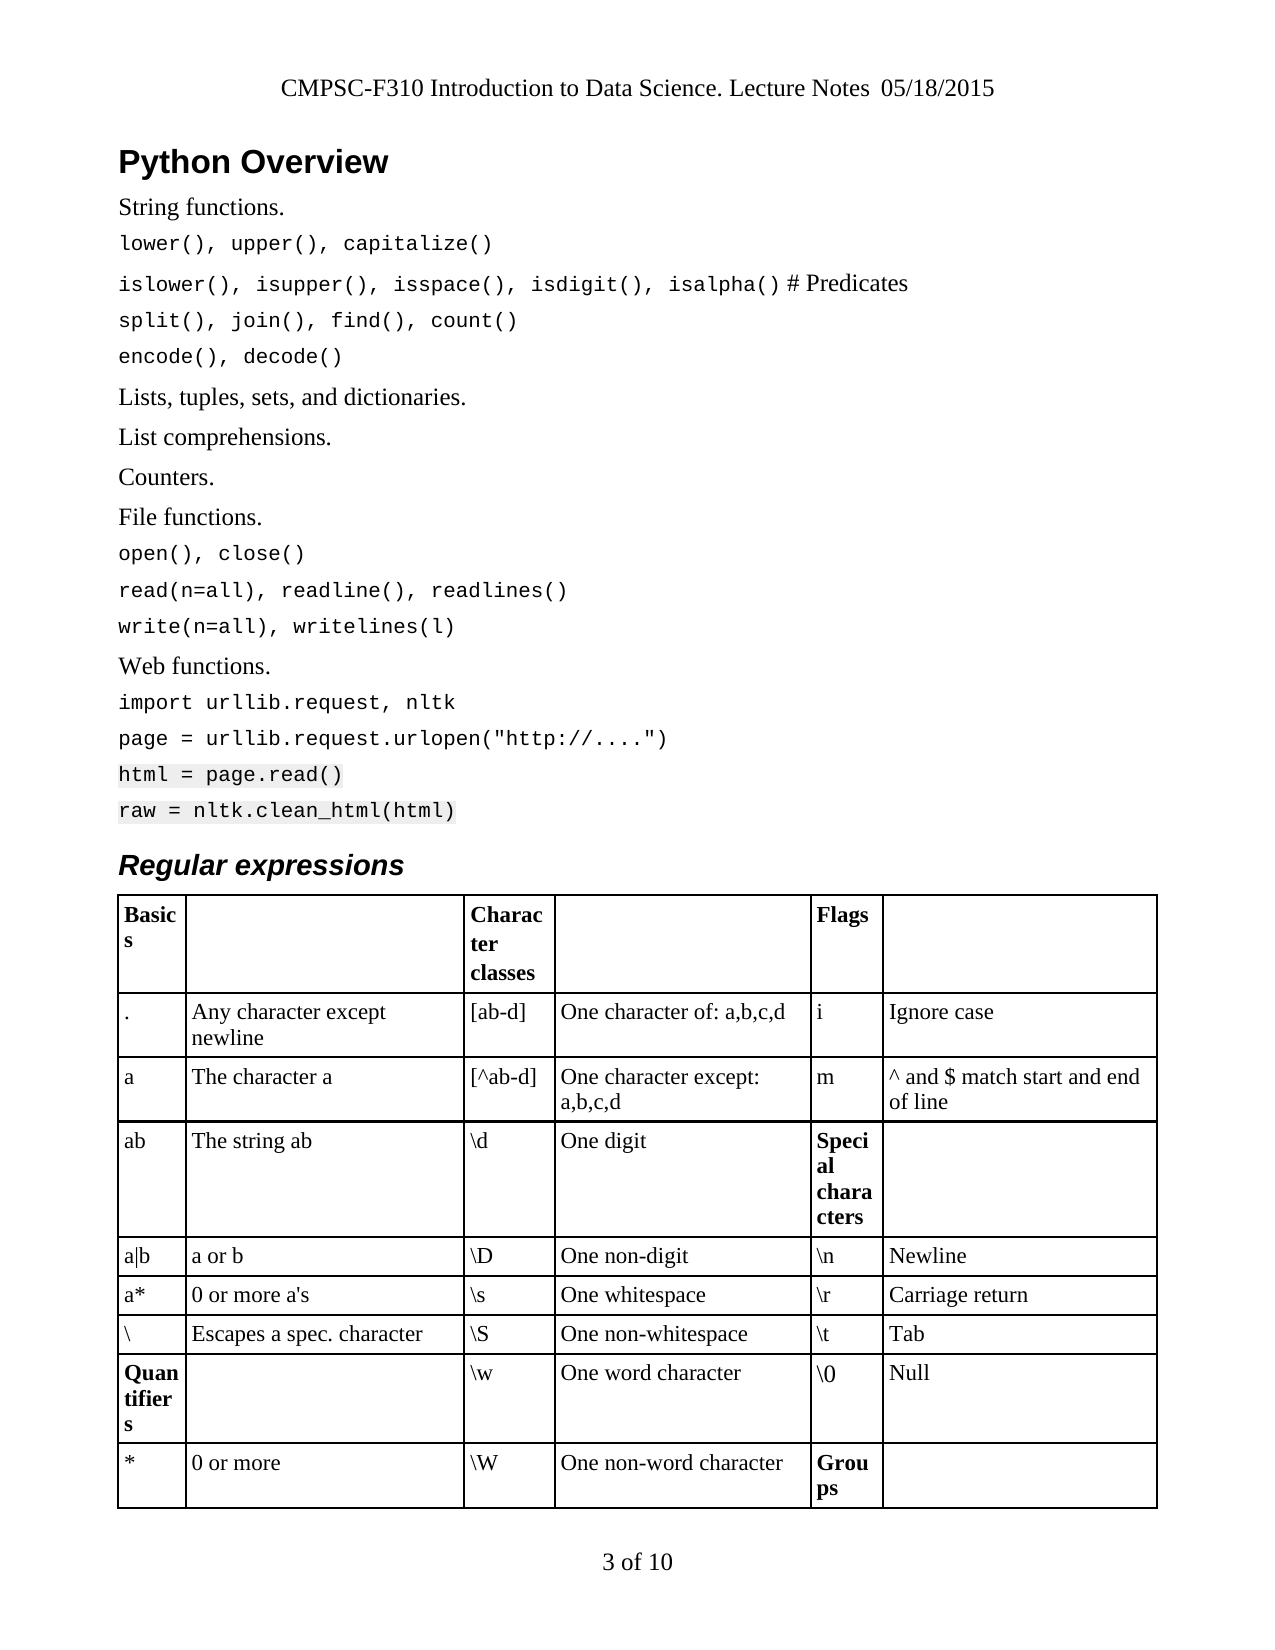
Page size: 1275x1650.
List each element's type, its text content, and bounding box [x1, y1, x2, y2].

table_cell ^ and $ match start and end of line [884, 1058, 1156, 1120]
text String functions. [118, 193, 1157, 221]
table_cell \r [812, 1277, 882, 1313]
text page = urllib.request.urlopen("http://....") [118, 728, 1157, 752]
text encode(), decode() [118, 346, 1157, 370]
text Lists, tuples, sets, and dictionaries. [118, 383, 1157, 410]
table_cell One whitespace [556, 1277, 810, 1313]
table_cell Null [884, 1355, 1156, 1442]
table_cell \W [465, 1444, 554, 1507]
table_header [884, 896, 1156, 992]
table_cell \t [812, 1316, 882, 1352]
table_cell The string ab [187, 1123, 463, 1236]
table_cell Carriage return [884, 1277, 1156, 1313]
text import urllib.request, nltk [118, 692, 1157, 716]
table_cell Newline [884, 1238, 1156, 1274]
table_cell One non-word character [556, 1444, 810, 1507]
text islower(), isupper(), isspace(), isdigit(), isalpha() # Predicates [118, 269, 1157, 298]
table_cell One non-whitespace [556, 1316, 810, 1352]
table_cell Ignore case [884, 994, 1156, 1056]
table_cell a [119, 1058, 185, 1120]
table_header Flags [812, 896, 882, 992]
text Web functions. [118, 652, 1157, 679]
text write(n=all), writelines(l) [118, 616, 1157, 639]
table_cell Special characters [812, 1123, 882, 1236]
table_cell \ [119, 1316, 185, 1352]
table_cell 0 or more a's [187, 1277, 463, 1313]
table_cell \w [465, 1355, 554, 1442]
text File functions. [118, 503, 1157, 531]
text raw = nltk.clean_html(html) [118, 801, 1157, 824]
text Counters. [118, 463, 1157, 491]
table_cell The character a [187, 1058, 463, 1120]
text List comprehensions. [118, 423, 1157, 451]
table_cell \n [812, 1238, 882, 1274]
table_cell One non-digit [556, 1238, 810, 1274]
table_cell Escapes a spec. character [187, 1316, 463, 1352]
table_cell One word character [556, 1355, 810, 1442]
table_cell [187, 1355, 463, 1442]
table_cell Tab [884, 1316, 1156, 1352]
table_cell \s [465, 1277, 554, 1313]
table_cell [ab-d] [465, 994, 554, 1056]
table_cell * [119, 1444, 185, 1507]
table_cell Any character except newline [187, 994, 463, 1056]
text split(), join(), find(), count() [118, 310, 1157, 334]
table_cell \S [465, 1316, 554, 1352]
table_cell a or b [187, 1238, 463, 1274]
table_cell \d [465, 1123, 554, 1236]
table_cell 0 or more [187, 1444, 463, 1507]
table_cell . [119, 994, 185, 1056]
table_cell a|b [119, 1238, 185, 1274]
table_cell One character of: a,b,c,d [556, 994, 810, 1056]
table_header Basics [119, 896, 185, 992]
subtitle Python Overview [118, 143, 1157, 180]
text lower(), upper(), capitalize() [118, 233, 1157, 257]
table_cell Quantifiers [119, 1355, 185, 1442]
table_header [556, 896, 810, 992]
table_cell m [812, 1058, 882, 1120]
text open(), close() [118, 543, 1157, 567]
table_cell One character except: a,b,c,d [556, 1058, 810, 1120]
table_cell i [812, 994, 882, 1056]
table_cell [884, 1123, 1156, 1236]
table_cell [^ab-d] [465, 1058, 554, 1120]
table_cell ab [119, 1123, 185, 1236]
table_header Character classes [465, 896, 554, 992]
table_cell One digit [556, 1123, 810, 1236]
subtitle Regular expressions [118, 849, 1157, 882]
table_cell [884, 1444, 1156, 1507]
text html = page.read() [118, 764, 1157, 788]
table_cell \0 [812, 1355, 882, 1442]
table_header [187, 896, 463, 992]
table_cell \D [465, 1238, 554, 1274]
table_cell Groups [812, 1444, 882, 1507]
table_cell a* [119, 1277, 185, 1313]
text read(n=all), readline(), readlines() [118, 579, 1157, 603]
